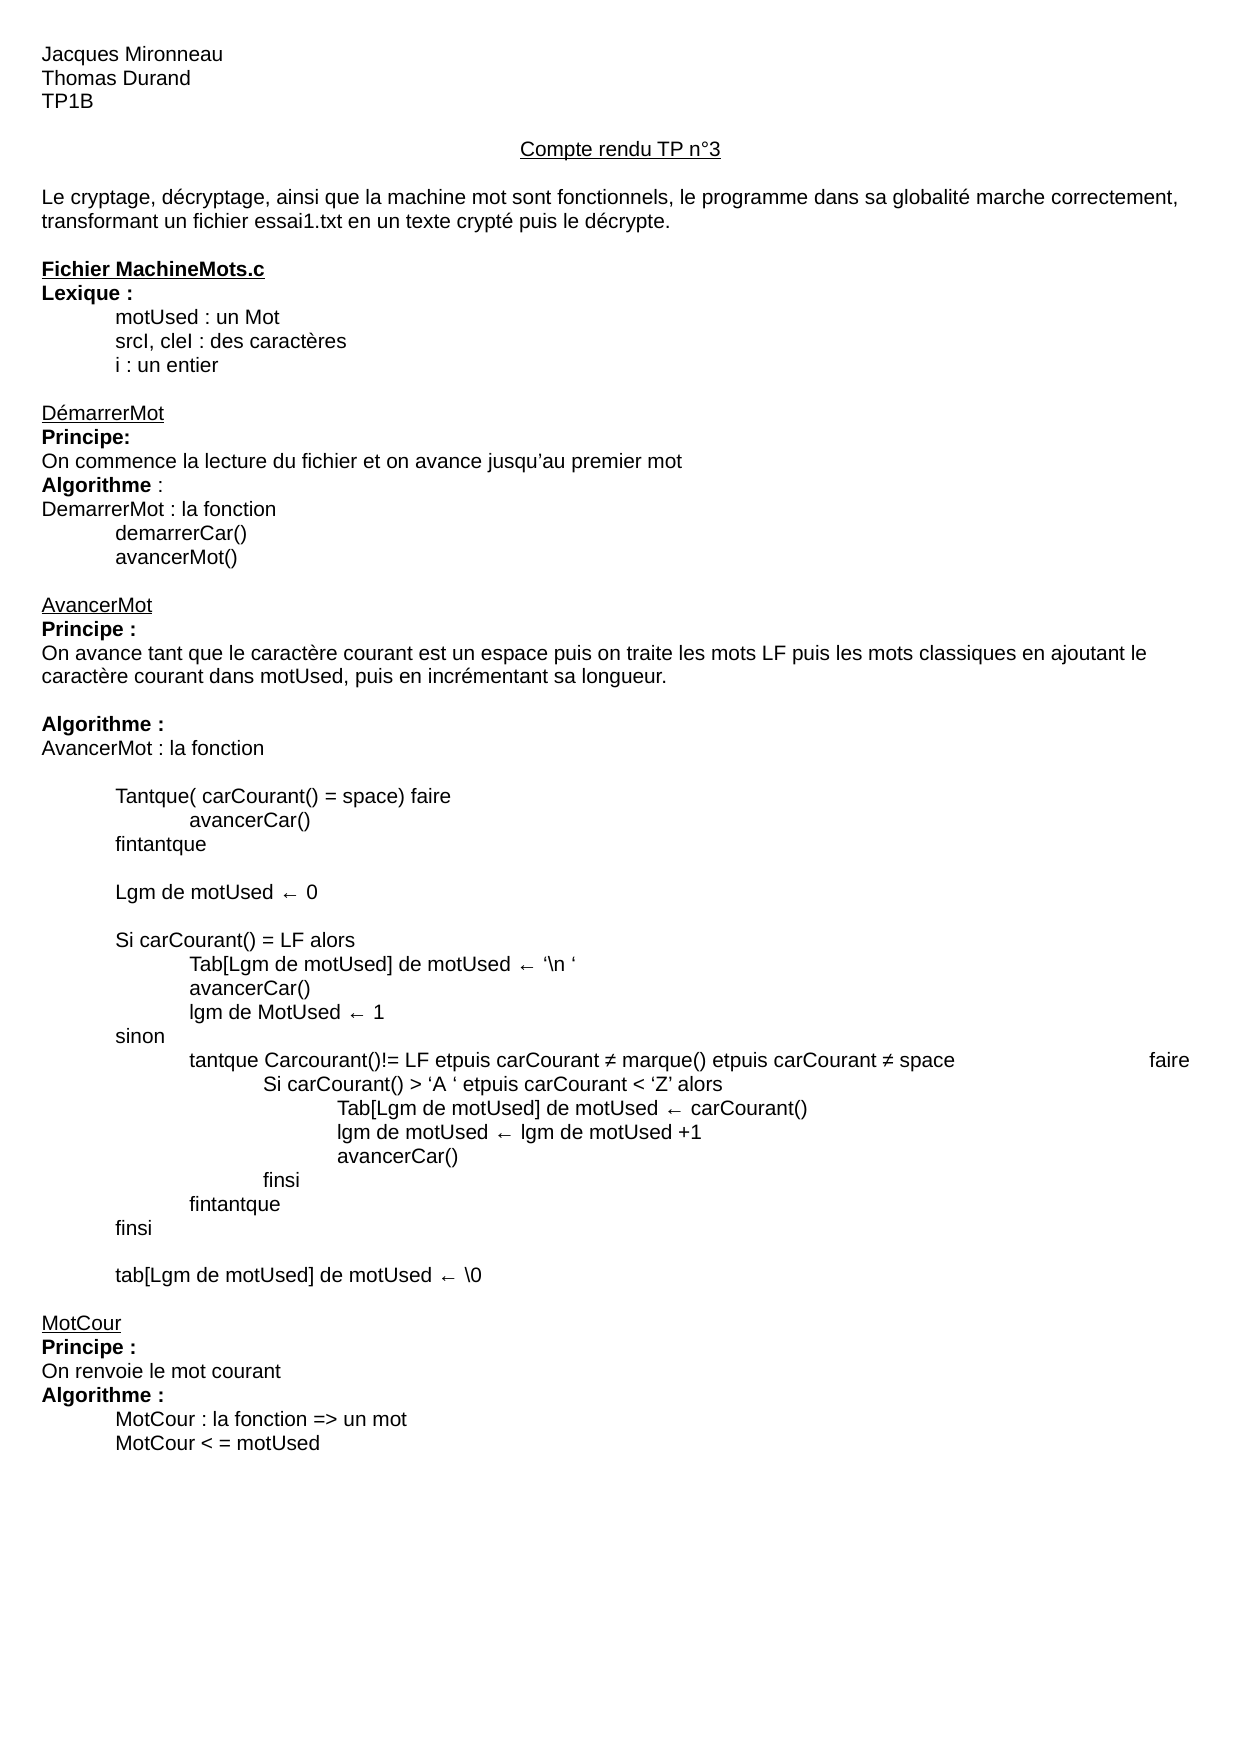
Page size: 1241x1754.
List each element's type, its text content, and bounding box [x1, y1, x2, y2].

text MotCour < = motUsed [41, 1431, 1199, 1455]
text tab[Lgm de motUsed] de motUsed ← \0 [41, 1263, 1199, 1287]
text Fichier MachineMots.c [41, 257, 1199, 281]
text Tantque( carCourant() = space) faire [41, 784, 1199, 808]
text Principe : [41, 616, 1199, 640]
text Algorithme : [41, 473, 1199, 497]
text Si carCourant() = LF alors [41, 928, 1199, 952]
text finsi [41, 1167, 1199, 1191]
text motUsed : un Mot [41, 305, 1199, 329]
text avancerCar() [41, 808, 1199, 832]
text lgm de motUsed ← lgm de motUsed +1 [41, 1119, 1199, 1143]
text finsi [41, 1215, 1199, 1239]
text sinon [41, 1024, 1199, 1048]
text avancerCar() [41, 976, 1199, 1000]
text Tab[Lgm de motUsed] de motUsed ← ‘\n ‘ [41, 952, 1199, 976]
text demarrerCar() [41, 521, 1199, 544]
text avancerMot() [41, 544, 1199, 568]
text lgm de MotUsed ← 1 [41, 1000, 1199, 1024]
text Compte rendu TP n°3 [41, 137, 1199, 161]
text Principe : [41, 1335, 1199, 1359]
text fintantque [41, 1191, 1199, 1215]
text Lexique : [41, 281, 1199, 305]
text AvancerMot [41, 592, 1199, 616]
text Principe: [41, 425, 1199, 449]
text Algorithme : [41, 1383, 1199, 1407]
text On renvoie le mot courant [41, 1359, 1199, 1383]
text Le cryptage, décryptage, ainsi que la machine mot sont fonctionnels, le programme dans sa globalité marche correctement, transformant un fichier essai1.txt en un texte crypté puis le décrypte. [41, 185, 1199, 233]
text Tab[Lgm de motUsed] de motUsed ← carCourant() [41, 1096, 1199, 1119]
text fintantque [41, 832, 1199, 856]
text Algorithme : [41, 712, 1199, 736]
text avancerCar() [41, 1143, 1199, 1167]
text Thomas Durand [41, 65, 1199, 89]
text TP1B [41, 89, 1199, 113]
text Si carCourant() > ‘A ‘ etpuis carCourant < ‘Z’ alors [41, 1072, 1199, 1096]
text On commence la lecture du fichier et on avance jusqu’au premier mot [41, 449, 1199, 473]
text i : un entier [41, 353, 1199, 377]
text AvancerMot : la fonction [41, 736, 1199, 760]
text Jacques Mironneau [41, 41, 1199, 65]
text On avance tant que le caractère courant est un espace puis on traite les mots LF puis les mots classiques en ajoutant le caractère courant dans motUsed, puis en incrémentant sa longueur. [41, 640, 1199, 688]
text MotCour : la fonction => un mot [41, 1407, 1199, 1431]
text tantque Carcourant()!= LF etpuis carCourant ≠ marque() etpuis carCourant ≠ space faire [41, 1048, 1199, 1072]
text DémarrerMot [41, 401, 1199, 425]
text Lgm de motUsed ← 0 [41, 880, 1199, 904]
text srcI, cleI : des caractères [41, 329, 1199, 353]
text MotCour [41, 1311, 1199, 1335]
text DemarrerMot : la fonction [41, 497, 1199, 521]
